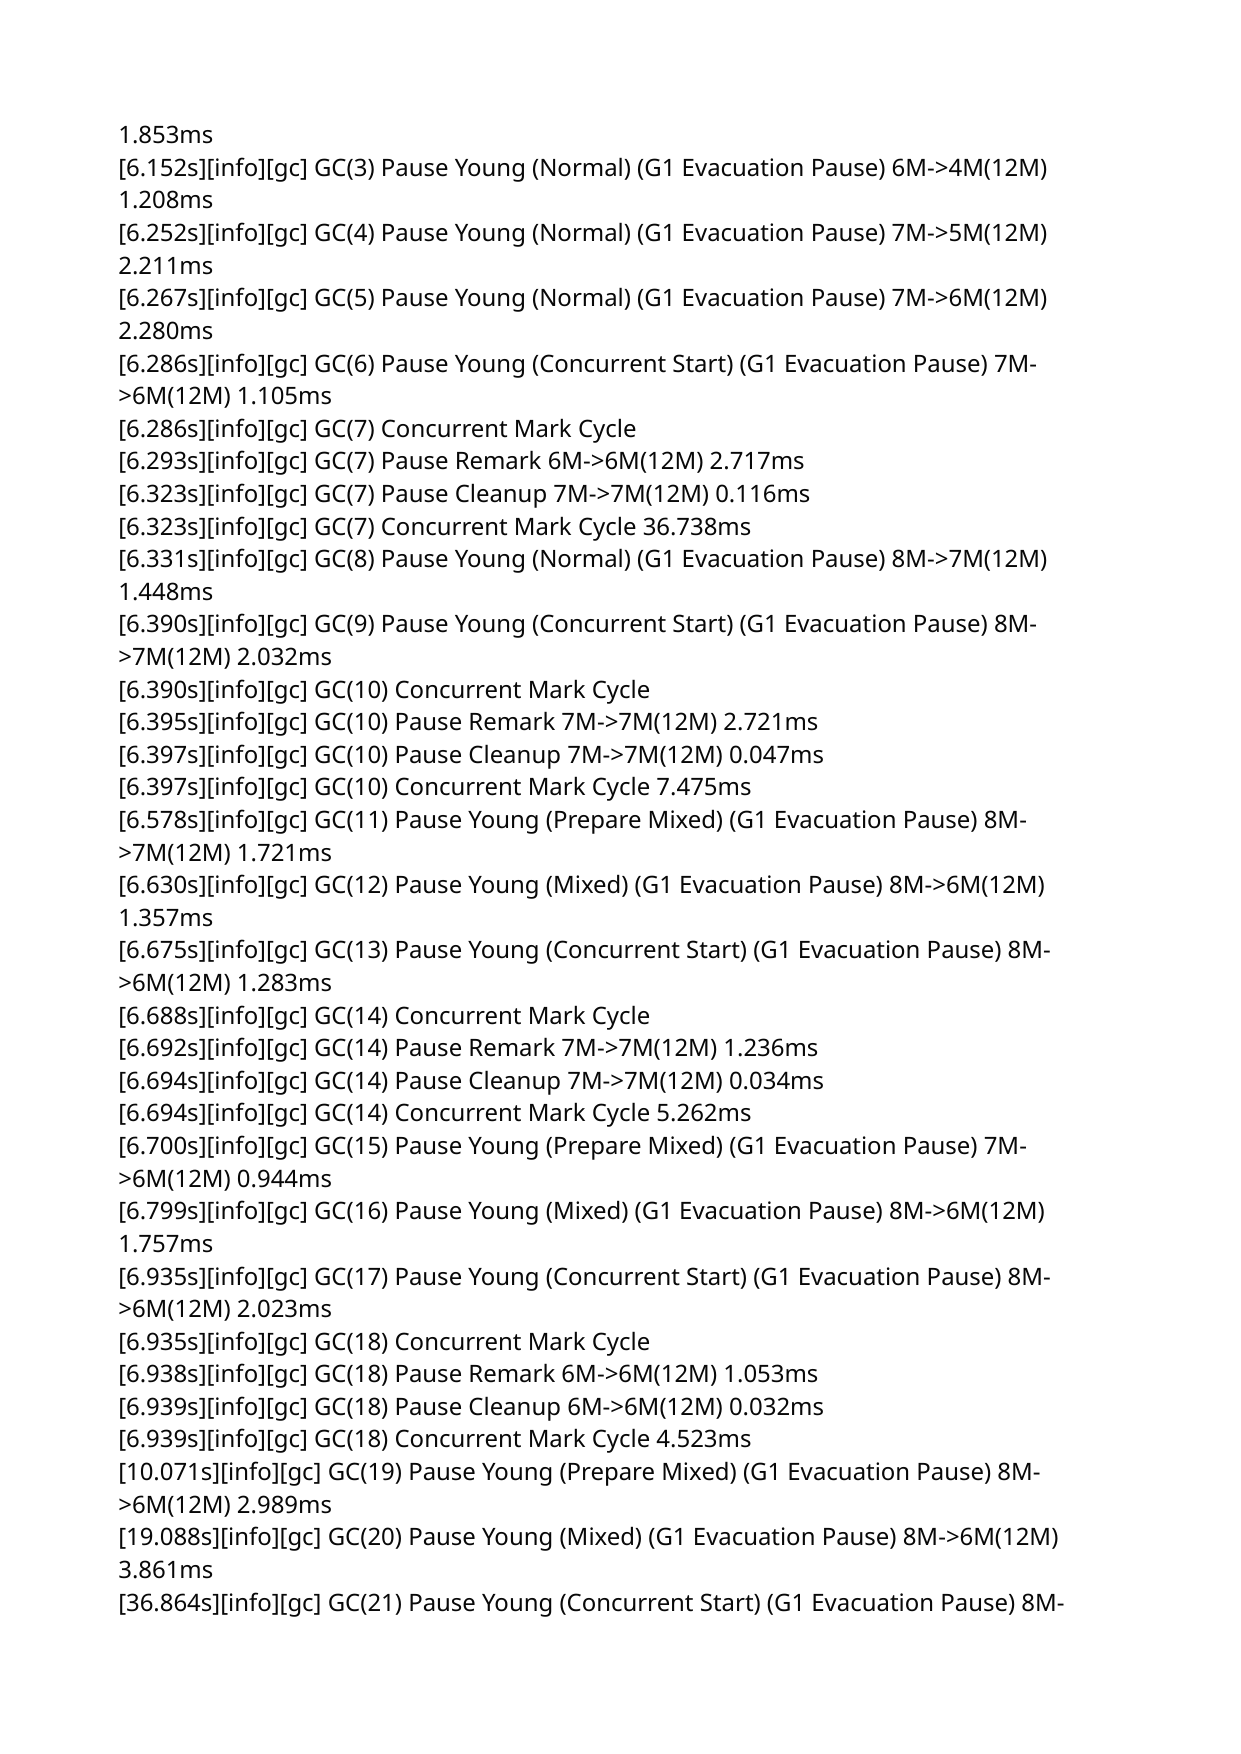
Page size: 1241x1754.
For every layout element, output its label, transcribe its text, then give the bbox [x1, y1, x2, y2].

text 1.853ms [6.152s][info][gc] GC(3) Pause Young (Normal) (G1 Evacuation Pause) 6M->4M(12M) 1.208ms [6.252s][info][gc] GC(4) Pause Young (Normal) (G1 Evacuation Pause) 7M->5M(12M) 2.211ms [6.267s][info][gc] GC(5) Pause Young (Normal) (G1 Evacuation Pause) 7M->6M(12M) 2.280ms [6.286s][info][gc] GC(6) Pause Young (Concurrent Start) (G1 Evacuation Pause) 7M->6M(12M) 1.105ms [6.286s][info][gc] GC(7) Concurrent Mark Cycle [6.293s][info][gc] GC(7) Pause Remark 6M->6M(12M) 2.717ms [6.323s][info][gc] GC(7) Pause Cleanup 7M->7M(12M) 0.116ms [6.323s][info][gc] GC(7) Concurrent Mark Cycle 36.738ms [6.331s][info][gc] GC(8) Pause Young (Normal) (G1 Evacuation Pause) 8M->7M(12M) 1.448ms [6.390s][info][gc] GC(9) Pause Young (Concurrent Start) (G1 Evacuation Pause) 8M->7M(12M) 2.032ms [6.390s][info][gc] GC(10) Concurrent Mark Cycle [6.395s][info][gc] GC(10) Pause Remark 7M->7M(12M) 2.721ms [6.397s][info][gc] GC(10) Pause Cleanup 7M->7M(12M) 0.047ms [6.397s][info][gc] GC(10) Concurrent Mark Cycle 7.475ms [6.578s][info][gc] GC(11) Pause Young (Prepare Mixed) (G1 Evacuation Pause) 8M->7M(12M) 1.721ms [6.630s][info][gc] GC(12) Pause Young (Mixed) (G1 Evacuation Pause) 8M->6M(12M) 1.357ms [6.675s][info][gc] GC(13) Pause Young (Concurrent Start) (G1 Evacuation Pause) 8M->6M(12M) 1.283ms [6.688s][info][gc] GC(14) Concurrent Mark Cycle [6.692s][info][gc] GC(14) Pause Remark 7M->7M(12M) 1.236ms [6.694s][info][gc] GC(14) Pause Cleanup 7M->7M(12M) 0.034ms [6.694s][info][gc] GC(14) Concurrent Mark Cycle 5.262ms [6.700s][info][gc] GC(15) Pause Young (Prepare Mixed) (G1 Evacuation Pause) 7M->6M(12M) 0.944ms [6.799s][info][gc] GC(16) Pause Young (Mixed) (G1 Evacuation Pause) 8M->6M(12M) 1.757ms [6.935s][info][gc] GC(17) Pause Young (Concurrent Start) (G1 Evacuation Pause) 8M->6M(12M) 2.023ms [6.935s][info][gc] GC(18) Concurrent Mark Cycle [6.938s][info][gc] GC(18) Pause Remark 6M->6M(12M) 1.053ms [6.939s][info][gc] GC(18) Pause Cleanup 6M->6M(12M) 0.032ms [6.939s][info][gc] GC(18) Concurrent Mark Cycle 4.523ms [10.071s][info][gc] GC(19) Pause Young (Prepare Mixed) (G1 Evacuation Pause) 8M->6M(12M) 2.989ms [19.088s][info][gc] GC(20) Pause Young (Mixed) (G1 Evacuation Pause) 8M->6M(12M) 3.861ms [36.864s][info][gc] GC(21) Pause Young (Concurrent Start) (G1 Evacuation Pause) 8M- [118, 118, 1122, 1618]
